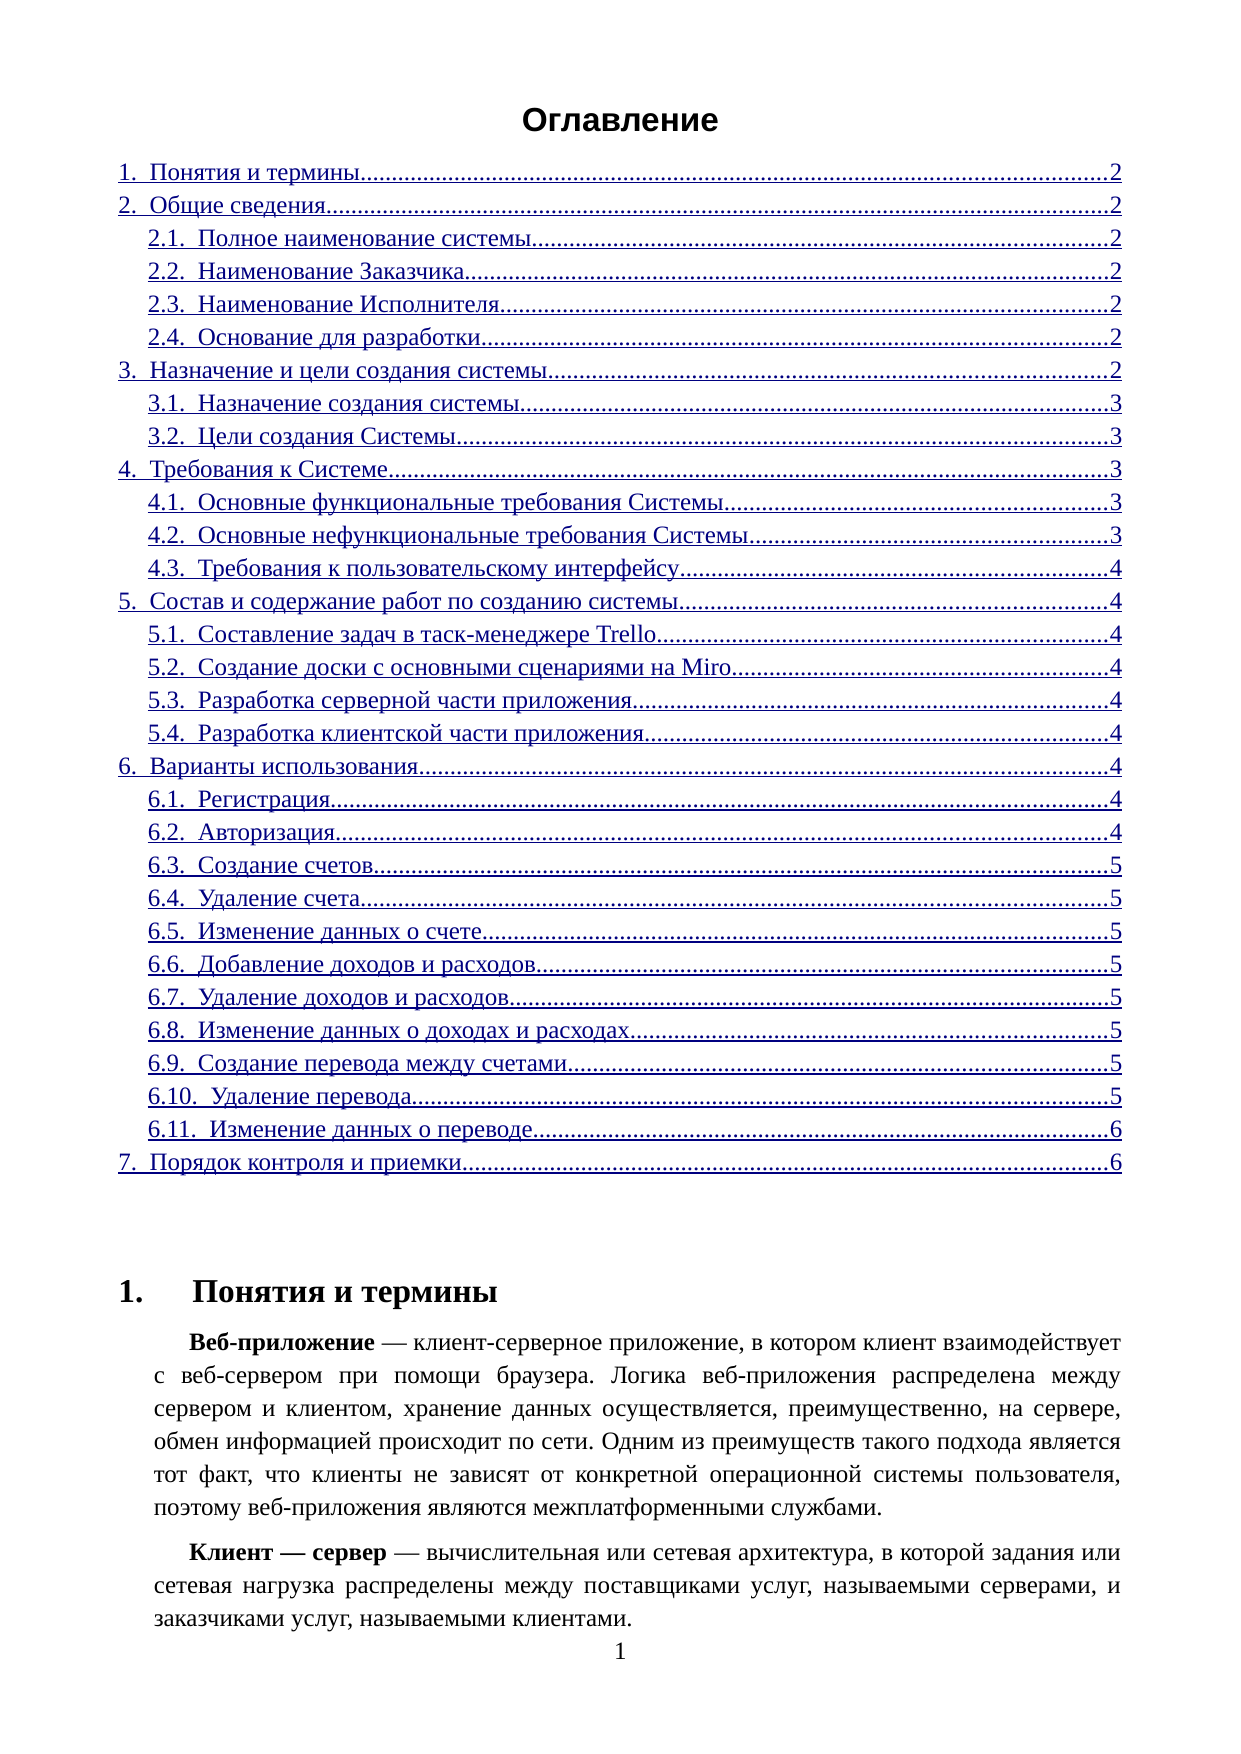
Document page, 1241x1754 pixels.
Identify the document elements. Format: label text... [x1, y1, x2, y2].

text 3.2. Цели создания Системы 3 [148, 421, 1122, 446]
text 5.1. Составление задач в таск-менеджере Trello 4 [148, 619, 1122, 644]
text 1. Понятия и термины 2 [118, 157, 1122, 182]
text 6.6. Добавление доходов и расходов 5 [148, 949, 1122, 974]
text 6.3. Создание счетов 5 [148, 850, 1122, 875]
text 2.1. Полное наименование системы 2 [148, 223, 1122, 248]
text 2.2. Наименование Заказчика 2 [148, 256, 1122, 281]
text 6.4. Удаление счета 5 [148, 883, 1122, 908]
text 6.10. Удаление перевода 5 [148, 1081, 1122, 1106]
text 6.1. Регистрация 4 [148, 784, 1122, 809]
text 6.2. Авторизация 4 [148, 817, 1122, 842]
text 3. Назначение и цели создания системы 2 [118, 355, 1122, 380]
text 4. Требования к Системе 3 [118, 454, 1122, 479]
text Веб-приложение — клиент-серверное приложение, в котором клиент взаимодействует с веб-сервером при помощи браузера. Логика веб-приложения распределена между сервером и клиентом, хранение данных осуществляется, преимущественно, на сервере, обмен информацией происходит по сети. Одним из преимуществ такого подхода является тот факт, что клиенты не зависят от конкретной операционной системы пользователя, поэтому веб-приложения являются межплатформенными службами. [153, 1327, 1122, 1521]
text 4.3. Требования к пользовательскому интерфейсу 4 [148, 553, 1122, 578]
text 2.3. Наименование Исполнителя 2 [148, 289, 1122, 314]
text 6.9. Создание перевода между счетами 5 [148, 1048, 1122, 1073]
text 5.4. Разработка клиентской части приложения 4 [148, 718, 1122, 743]
text 2. Общие сведения 2 [118, 190, 1122, 215]
text 2.4. Основание для разработки 2 [148, 322, 1122, 347]
subtitle Оглавление [118, 100, 1122, 138]
text 4.1. Основные функциональные требования Системы 3 [148, 487, 1122, 512]
text 5.2. Создание доски с основными сценариями на Miro 4 [148, 652, 1122, 677]
text 6. Варианты использования 4 [118, 751, 1122, 776]
text 6.11. Изменение данных о переводе 6 [148, 1114, 1122, 1139]
text 7. Порядок контроля и приемки 6 [118, 1147, 1122, 1172]
text Клиент — сервер — вычислительная или сетевая архитектура, в которой задания или сетевая нагрузка распределены между поставщиками услуг, называемыми серверами, и заказчиками услуг, называемыми клиентами. [153, 1537, 1122, 1632]
text 3.1. Назначение создания системы 3 [148, 388, 1122, 413]
subtitle Понятия и термины [118, 1272, 1122, 1310]
text 6.7. Удаление доходов и расходов 5 [148, 982, 1122, 1007]
text 5.3. Разработка серверной части приложения 4 [148, 685, 1122, 710]
text 4.2. Основные нефункциональные требования Системы 3 [148, 520, 1122, 545]
text 6.5. Изменение данных о счете 5 [148, 916, 1122, 941]
text 6.8. Изменение данных о доходах и расходах 5 [148, 1015, 1122, 1040]
text 5. Состав и содержание работ по созданию системы 4 [118, 586, 1122, 611]
